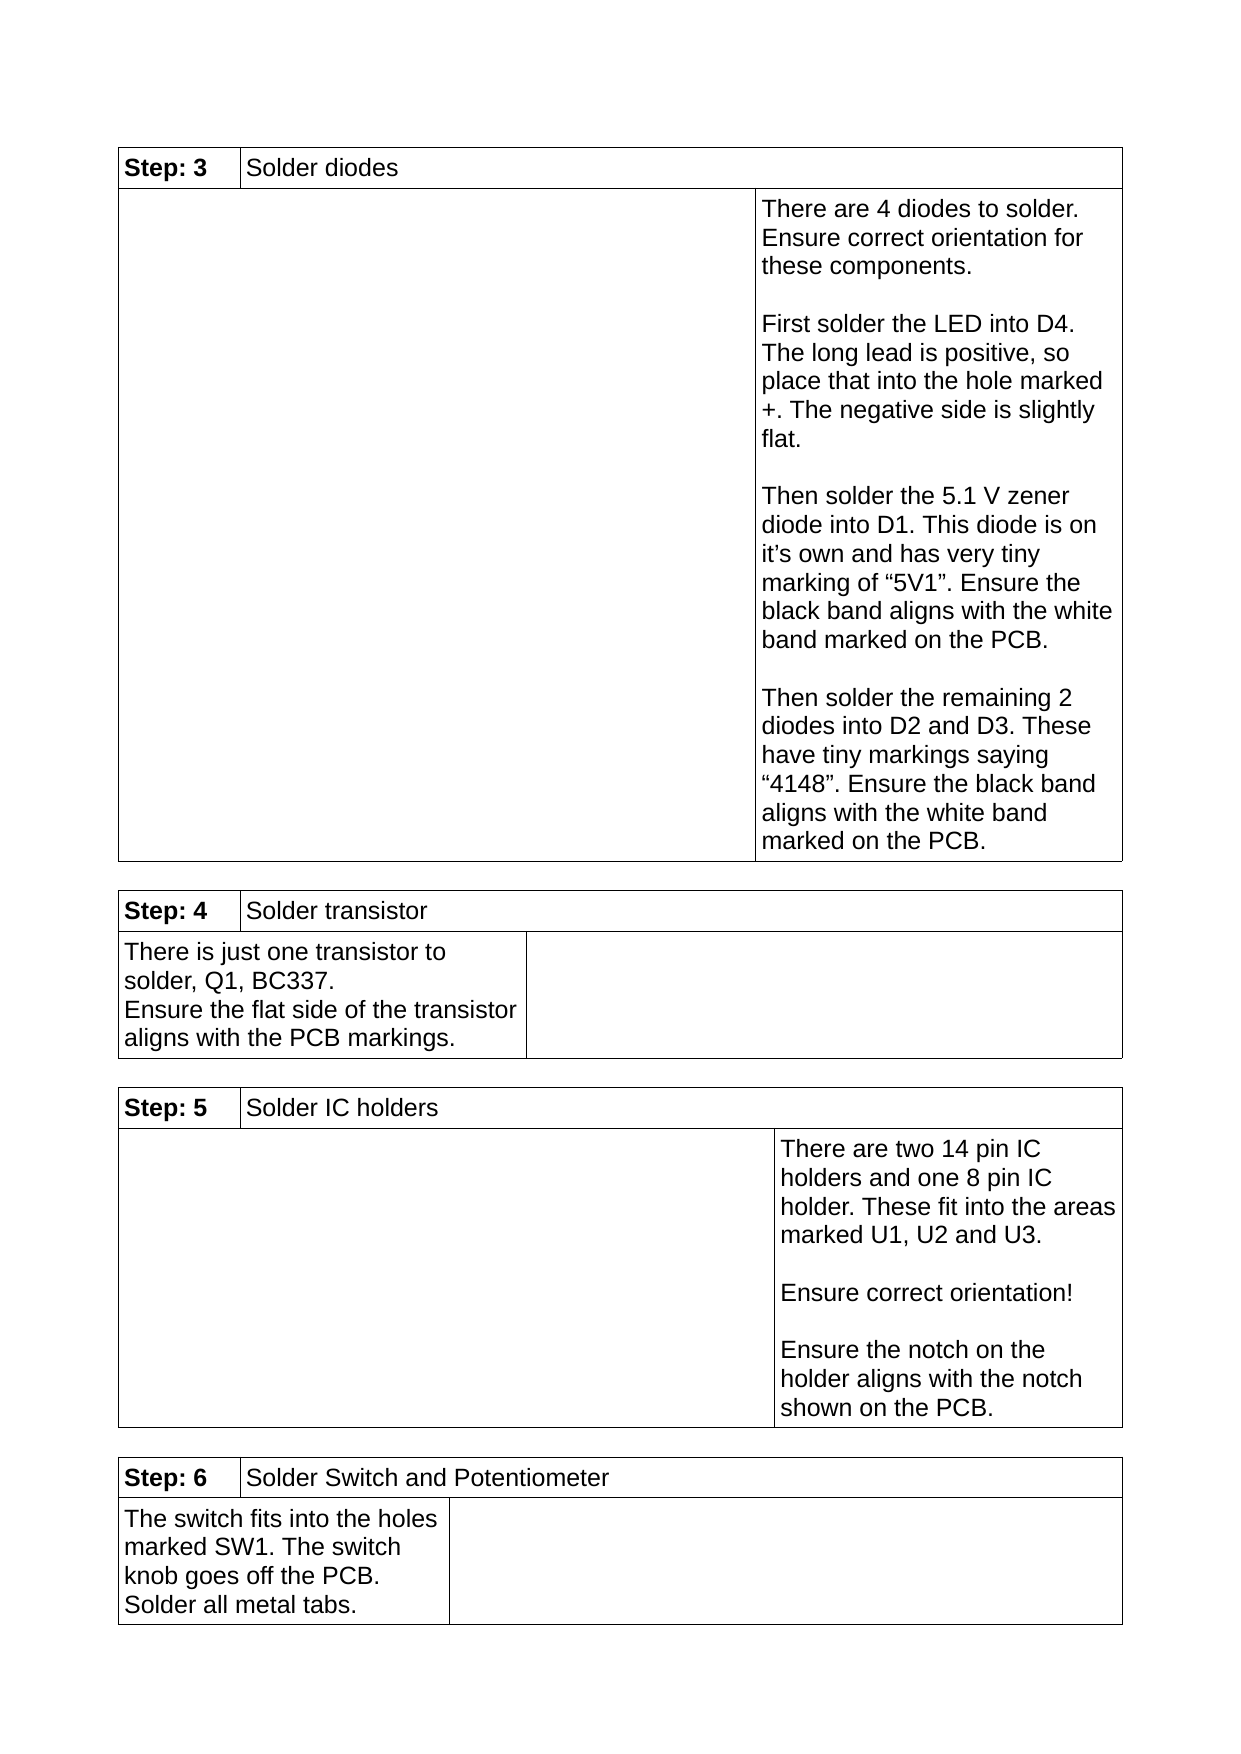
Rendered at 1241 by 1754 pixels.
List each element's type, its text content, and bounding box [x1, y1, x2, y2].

table_header Solder IC holders [241, 1088, 1122, 1128]
table_header Solder Switch and Potentiometer [241, 1458, 1122, 1497]
table_cell There are two 14 pin IC holders and one 8 pin IC holder. These fit into the areas marked U1, U2 and U3. Ensure correct orientation! Ensure the notch on the holder aligns with the notch shown on the PCB. [775, 1129, 1122, 1427]
table_header Step: 6 [119, 1458, 240, 1497]
table_header Solder diodes [241, 148, 1122, 188]
table_cell The switch fits into the holes marked SW1. The switch knob goes off the PCB. Solder all metal tabs. [119, 1498, 449, 1624]
table_cell There are 4 diodes to solder. Ensure correct orientation for these components. First solder the LED into D4. The long lead is positive, so place that into the hole marked +. The negative side is slightly flat. Then solder the 5.1 V zener diode into D1. This diode is on it’s own and has very tiny marking of “5V1”. Ensure the black band aligns with the white band marked on the PCB. Then solder the remaining 2 diodes into D2 and D3. These have tiny markings saying “4148”. Ensure the black band aligns with the white band marked on the PCB. [756, 189, 1122, 861]
table_cell [119, 189, 755, 861]
table_header Step: 4 [119, 891, 240, 931]
table_cell There is just one transistor to solder, Q1, BC337. Ensure the flat side of the transistor aligns with the PCB markings. [119, 932, 526, 1058]
table_header Step: 3 [119, 148, 240, 188]
table_cell [119, 1129, 774, 1427]
table_cell [450, 1498, 1122, 1624]
table_header Solder transistor [241, 891, 1122, 931]
table_header Step: 5 [119, 1088, 240, 1128]
table_cell [527, 932, 1122, 1058]
